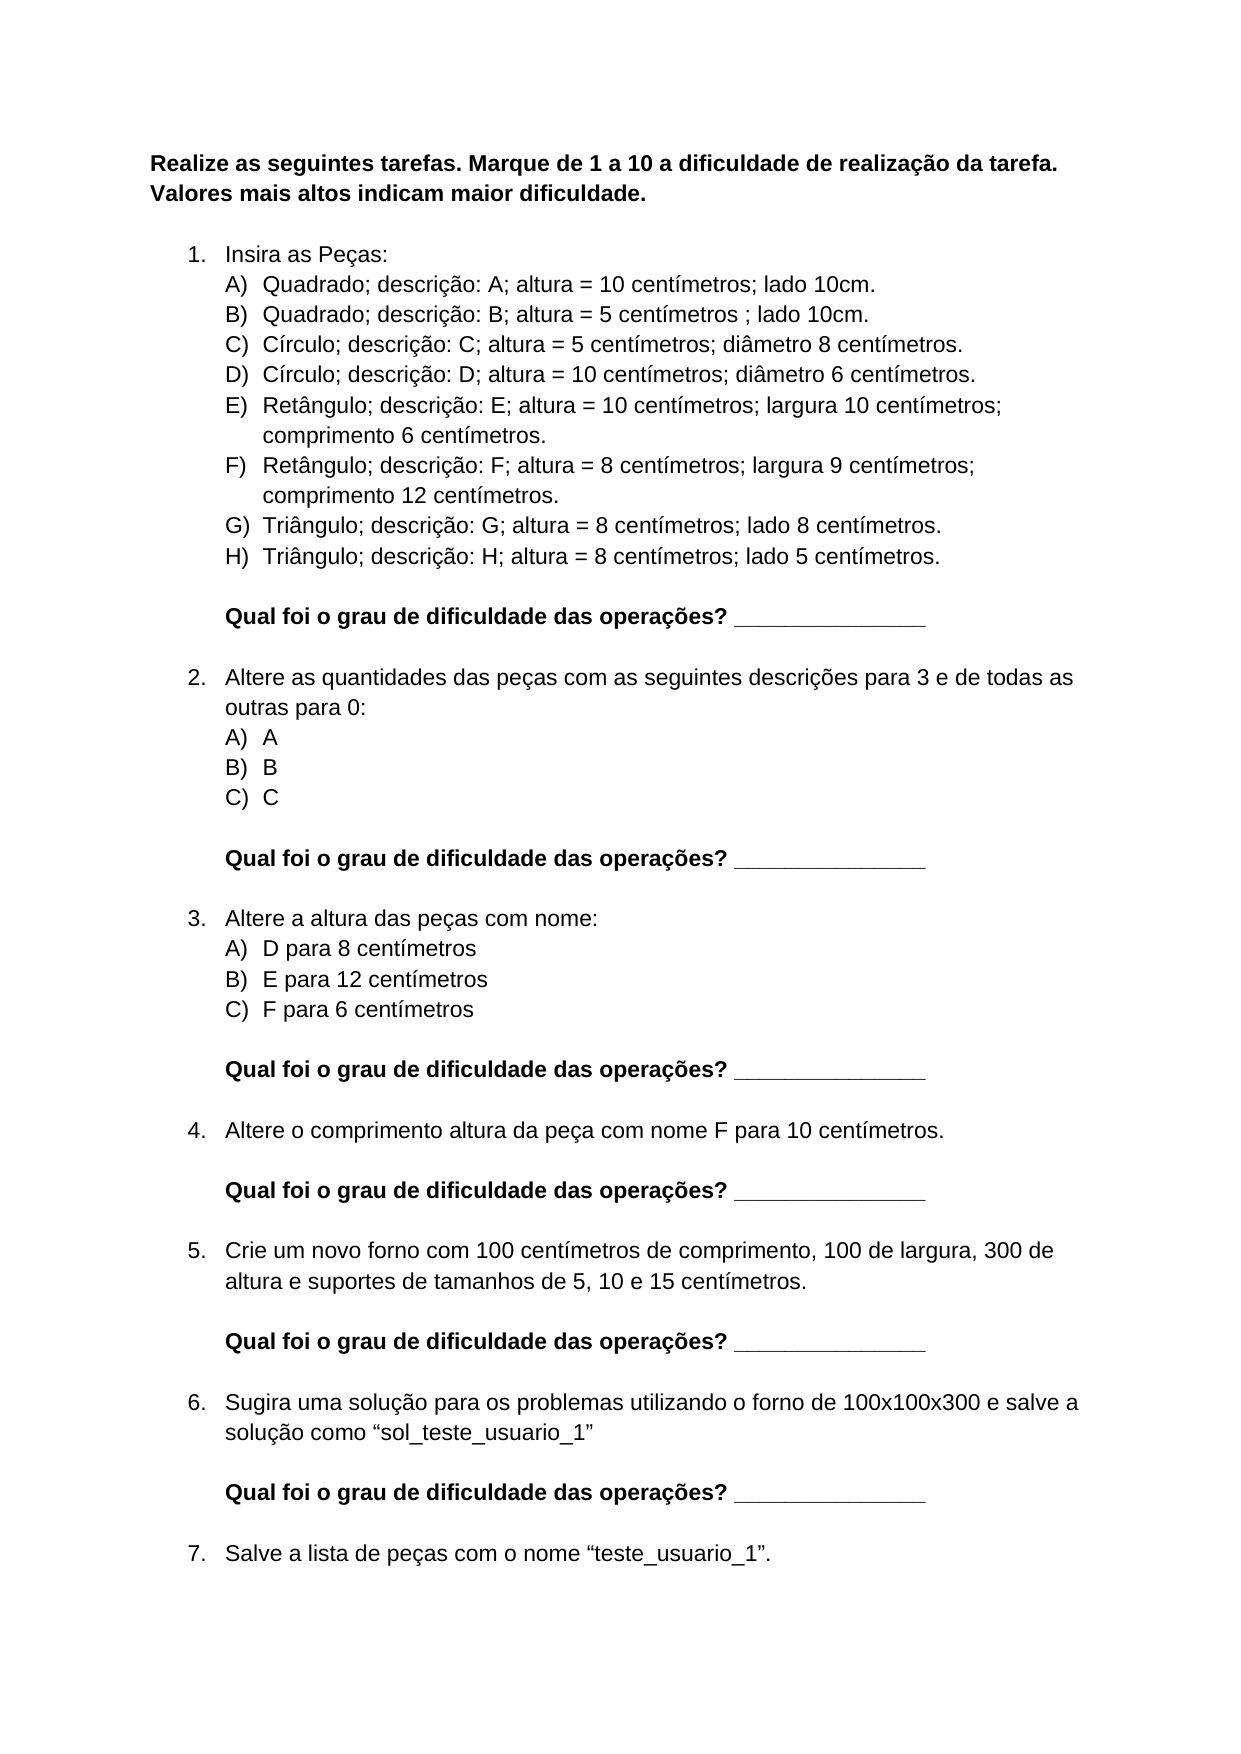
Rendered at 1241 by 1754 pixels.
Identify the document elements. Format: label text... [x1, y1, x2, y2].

text Qual foi o grau de dificuldade das operações? _______________ [150, 603, 1090, 629]
list Qual foi o grau de dificuldade das operações? _______________ [187, 1328, 1090, 1354]
list Altere as quantidades das peças com as seguintes descrições para 3 e de todas as outras para 0: [187, 663, 1090, 720]
list Quadrado; descrição: B; altura = 5 centímetros ; lado 10cm. [225, 301, 1090, 327]
list Altere o comprimento altura da peça com nome F para 10 centímetros. [187, 1117, 1090, 1143]
list Triângulo; descrição: H; altura = 8 centímetros; lado 5 centímetros. [225, 543, 1090, 569]
list Qual foi o grau de dificuldade das operações? _______________ [187, 845, 1090, 871]
list C [225, 784, 1090, 811]
list Retângulo; descrição: E; altura = 10 centímetros; largura 10 centímetros; comprimento 6 centímetros. [225, 392, 1090, 448]
list E para 12 centímetros [225, 966, 1090, 992]
list Insira as Peças: [187, 241, 1090, 267]
list Quadrado; descrição: A; altura = 10 centímetros; lado 10cm. [225, 271, 1090, 297]
list D para 8 centímetros [225, 935, 1090, 962]
list F para 6 centímetros [225, 996, 1090, 1022]
list A [225, 724, 1090, 750]
list Qual foi o grau de dificuldade das operações? _______________ [187, 1056, 1090, 1083]
text Realize as seguintes tarefas. Marque de 1 a 10 a dificuldade de realização da tarefa. Valores mais altos indicam maior dificuldade. [150, 150, 1090, 207]
list Círculo; descrição: D; altura = 10 centímetros; diâmetro 6 centímetros. [225, 361, 1090, 388]
list Qual foi o grau de dificuldade das operações? _______________ [187, 1479, 1090, 1506]
list Qual foi o grau de dificuldade das operações? _______________ [187, 1177, 1090, 1203]
list Triângulo; descrição: G; altura = 8 centímetros; lado 8 centímetros. [225, 512, 1090, 539]
list Retângulo; descrição: F; altura = 8 centímetros; largura 9 centímetros; comprimento 12 centímetros. [225, 452, 1090, 509]
list Salve a lista de peças com o nome “teste_usuario_1”. [187, 1539, 1090, 1566]
list Altere a altura das peças com nome: [187, 905, 1090, 932]
list Círculo; descrição: C; altura = 5 centímetros; diâmetro 8 centímetros. [225, 331, 1090, 358]
list Crie um novo forno com 100 centímetros de comprimento, 100 de largura, 300 de altura e suportes de tamanhos de 5, 10 e 15 centímetros. [187, 1237, 1090, 1294]
list B [225, 754, 1090, 781]
list Sugira uma solução para os problemas utilizando o forno de 100x100x300 e salve a solução como “sol_teste_usuario_1” [187, 1388, 1090, 1445]
